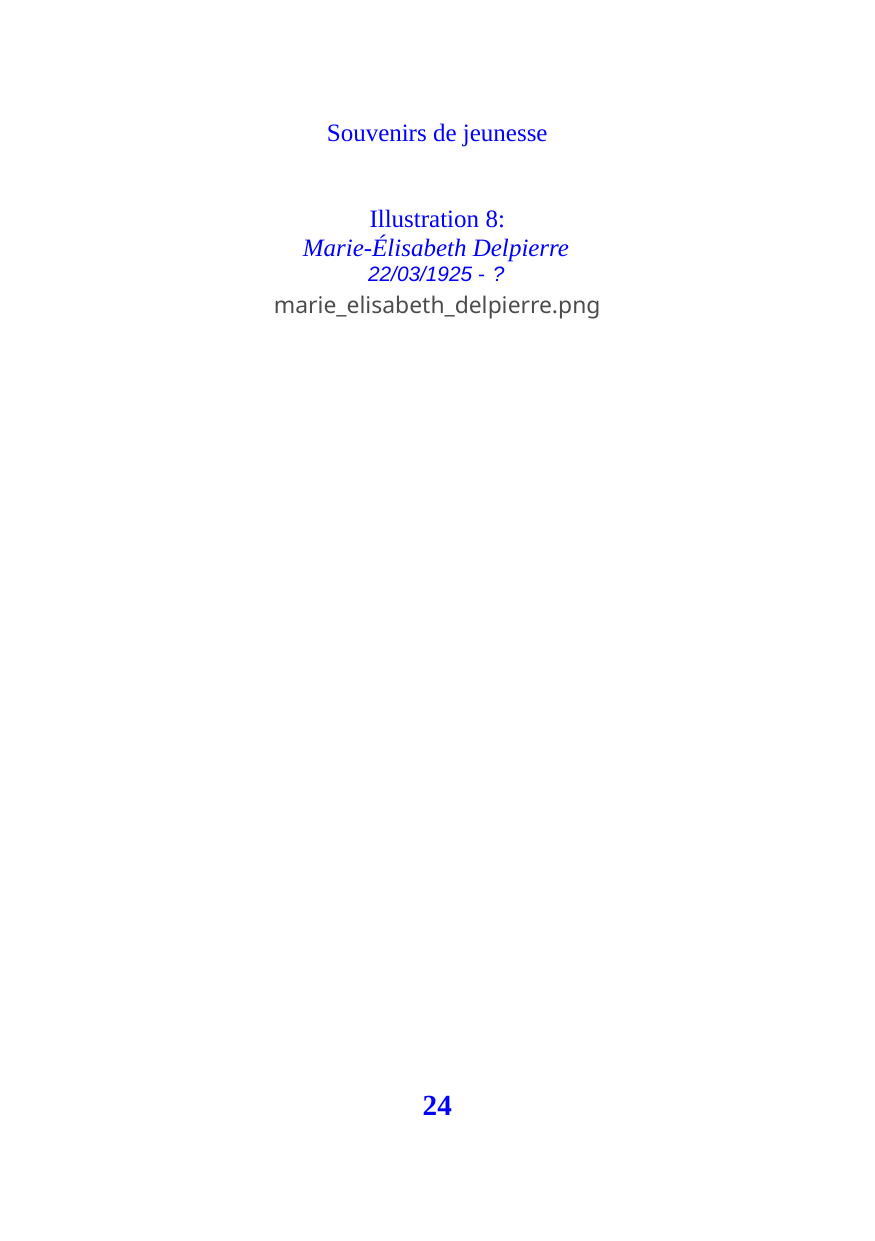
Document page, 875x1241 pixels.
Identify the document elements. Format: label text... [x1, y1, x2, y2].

text Marie-Élisabeth Delpierre [118, 233, 756, 261]
text Illustration 8: [118, 204, 756, 233]
text 22/03/1925 - ? [118, 261, 756, 285]
text marie_elisabeth_delpierre.png [118, 289, 756, 320]
